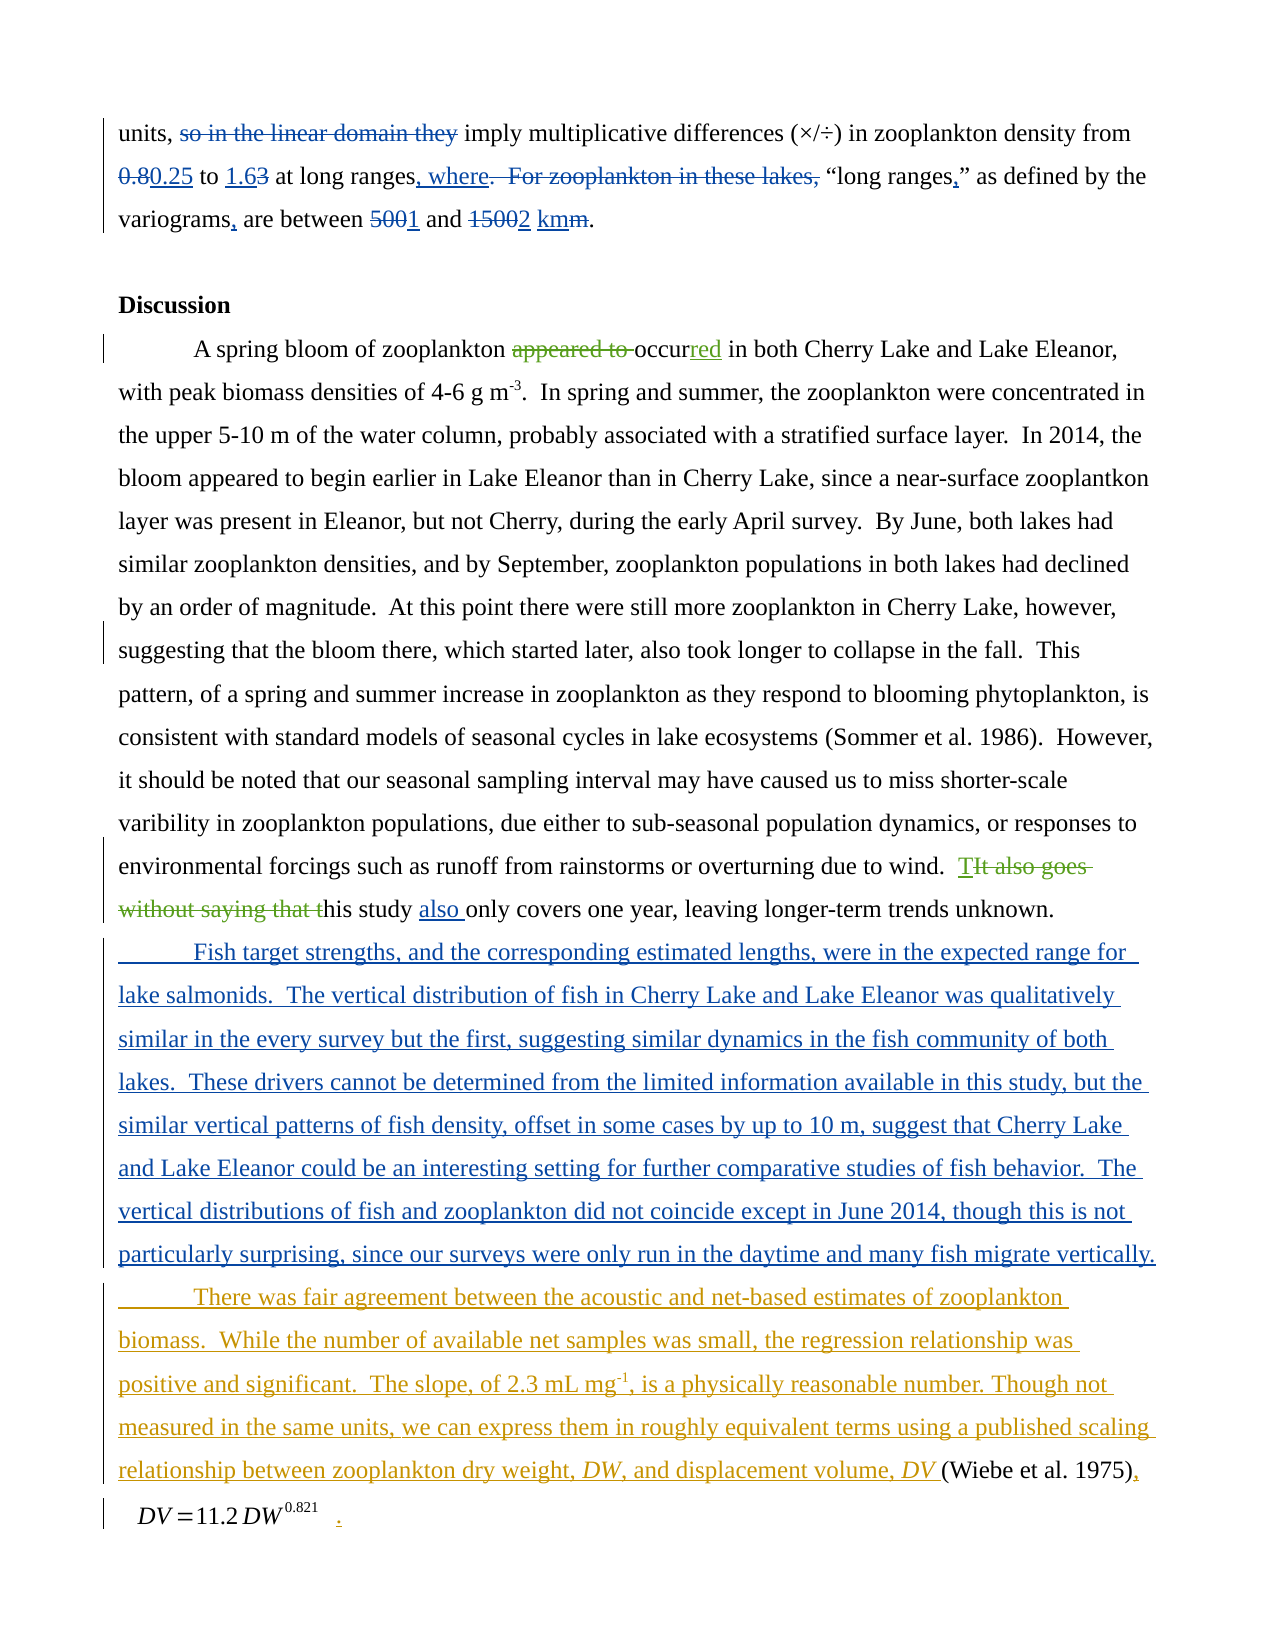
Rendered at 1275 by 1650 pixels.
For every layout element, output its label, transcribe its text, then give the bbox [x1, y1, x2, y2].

text Discussion [118, 291, 1157, 319]
text Fish target strengths, and the corresponding estimated lengths, were in the expected range for lake salmonids. The vertical distribution of fish in Cherry Lake and Lake Eleanor was qualitatively similar in the every survey but the first, suggesting similar dynamics in the fish community of both lakes. These drivers cannot be determined from the limited information available in this study, but the similar vertical patterns of fish density, offset in some cases by up to 10 m, suggest that Cherry Lake and Lake Eleanor could be an interesting setting for further comparative studies of fish behavior. The vertical distributions of fish and zooplankton did not coincide except in June 2014, though this is not particularly surprising, since our surveys were only run in the daytime and many fish migrate vertically. [118, 937, 1157, 1268]
text There was fair agreement between the acoustic and net-based estimates of zooplankton biomass. While the number of available net samples was small, the regression relationship was positive and significant. The slope, of 2.3 mL mg-1, is a physically reasonable number. Though not measured in the same units, we can express them in roughly equivalent terms using a published scaling relationship between zooplankton dry weight, DW, and displacement volume, DV (Wiebe et al. 1975)⁠, [118, 1282, 1157, 1484]
text The residuals from these regressions were spatially autocorrelated in some, but not all, lakes and surveys. In September 2013, when biomass densities in all lakes were low, Lake Eleanor’s variogram reached its sill of 0.1 at a range of about 2 km. Cherry Lake’s variogram was flat, showing little evidence for spatial autocorrelation, and in Independence Lake, the variogram was higher at shorter lags, suggesting short-range anticorrelation (Figure 10). In April, Lake Eleanor’s variogram was similar, with a sill of around 0.1 at a range of 1.5 km. Back-transformed to linear units, this implies an expected difference in biomass on the order of 25% across distances of 500 m or greater. The short transect in Cherry Lake limited the spatial information available for that variogram. In June, the sill of the variogram in Lake Eleanor had increased to 0.15 at a range of 2 km (Figure 10), implying an expected difference in biomass on the order of 50% when transformed back to linear units. In Cherry Lake, the variogram was relatively flat, showing little evidence for spatial structure other than the lakewide trends descibed above (Figure 10). Spatial variability in Lake Eleanor decreased somewhat between June and August 2014. However, the variogram for Cherry Lake in the final survey showed higher overall variability, peaking at 0.37 at a lag of 1 km and a sill near 0.2 beyond 1.5 km. Overall, the variogram sill valuesranged from approximately 0.1 to 0.2 . These values, in log10-transformed units, imply multiplicative differences (×/÷) in zooplankton density from 0.25 to 1.6 at long ranges, where “long ranges,” as defined by the variograms, are between 1 and 2 km. [118, 118, 1157, 233]
text . [118, 1498, 1157, 1529]
text A spring bloom of zooplankton occurred in both Cherry Lake and Lake Eleanor, with peak biomass densities of 4-6 g m-3. In spring and summer, the zooplankton were concentrated in the upper 5-10 m of the water column, probably associated with a stratified surface layer. In 2014, the bloom appeared to begin earlier in Lake Eleanor than in Cherry Lake, since a near-surface zooplantkon layer was present in Eleanor, but not Cherry, during the early April survey. By June, both lakes had similar zooplankton densities, and by September, zooplankton populations in both lakes had declined by an order of magnitude. At this point there were still more zooplankton in Cherry Lake, however, suggesting that the bloom there, which started later, also took longer to collapse in the fall. This pattern, of a spring and summer increase in zooplankton as they respond to blooming phytoplankton, is consistent with standard models of seasonal cycles in lake ecosystems (Sommer et al. 1986)⁠. However, it should be noted that our seasonal sampling interval may have caused us to miss shorter-scale varibility in zooplankton populations, due either to sub-seasonal population dynamics, or responses to environmental forcings such as runoff from rainstorms or overturning due to wind. This study also only covers one year, leaving longer-term trends unknown. [118, 334, 1157, 923]
